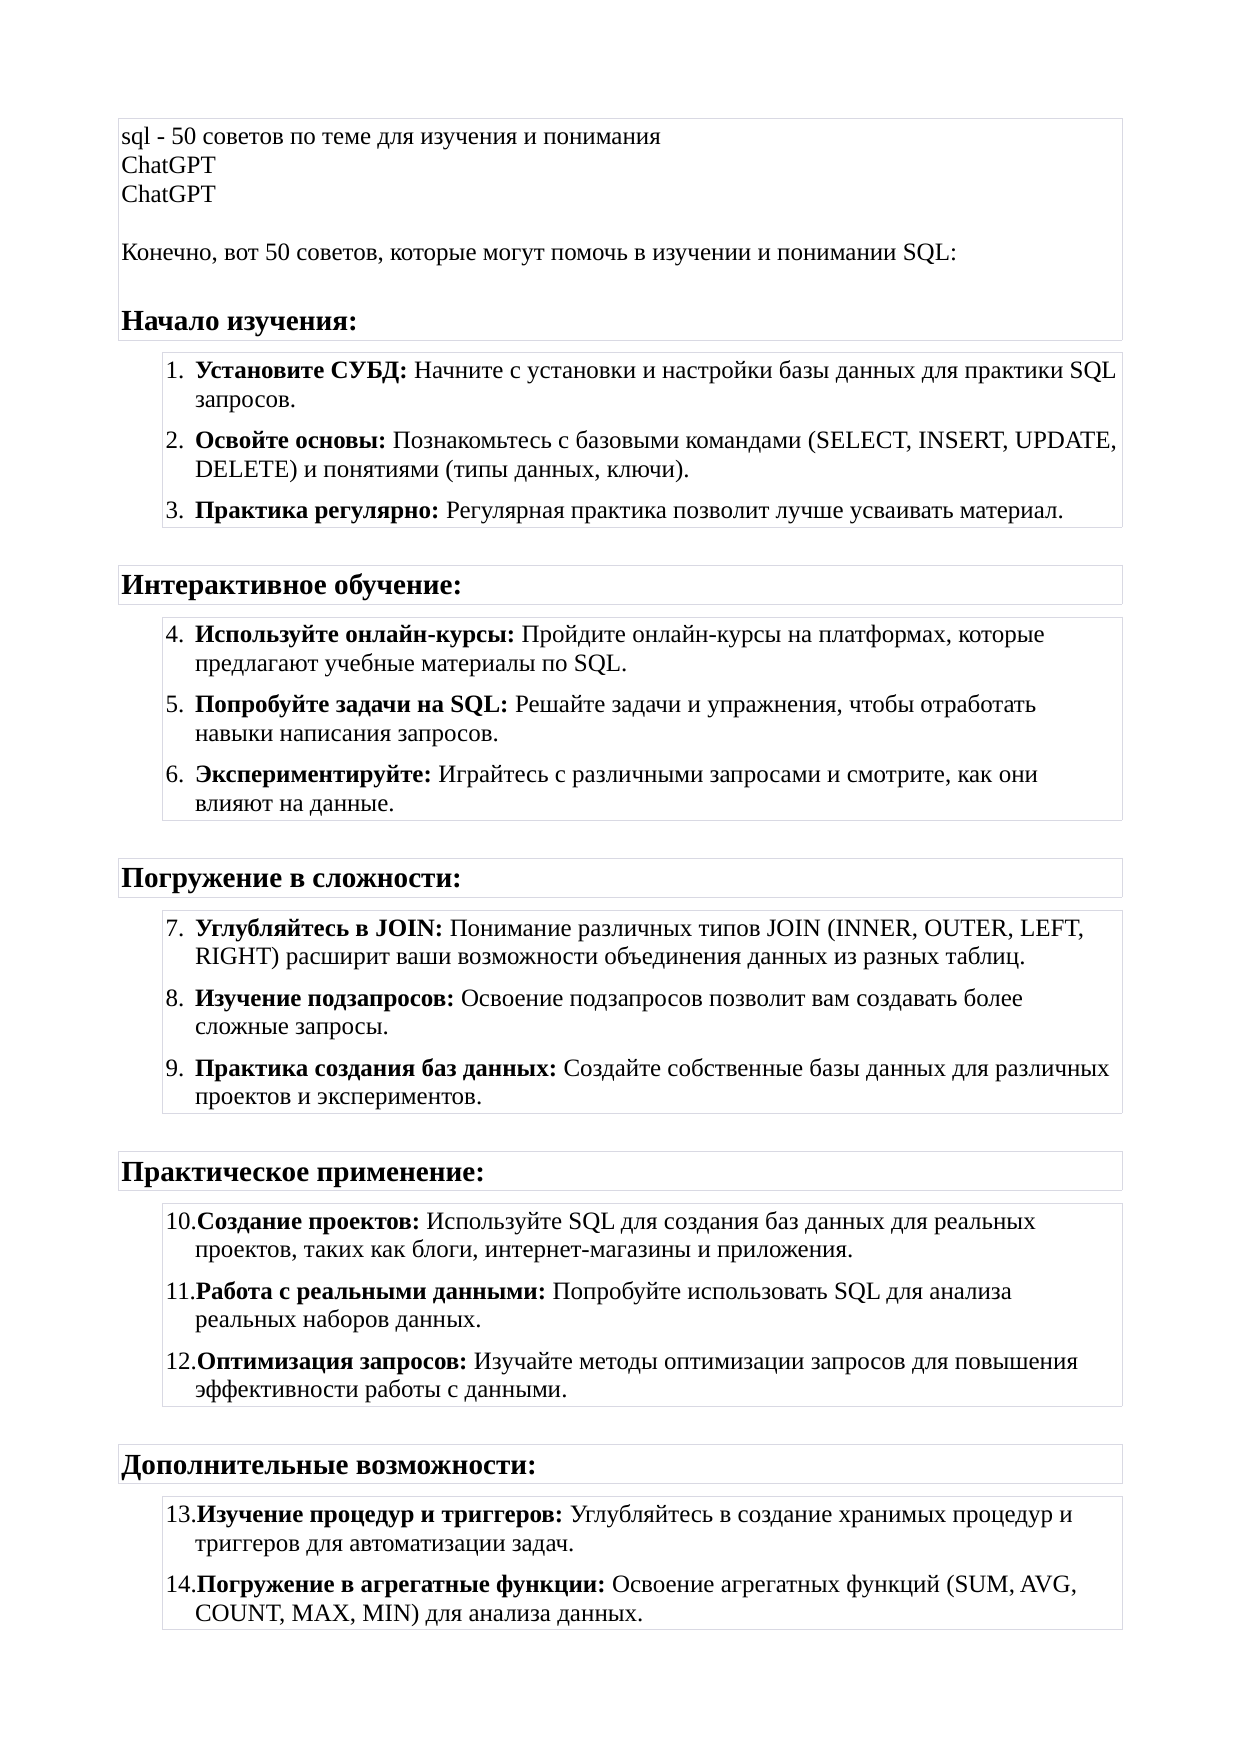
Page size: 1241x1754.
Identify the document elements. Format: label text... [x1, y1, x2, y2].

list Практика создания баз данных: Создайте собственные базы данных для различных проектов и экспериментов. [163, 1050, 1122, 1113]
text ChatGPT [119, 147, 1122, 176]
subtitle Дополнительные возможности: [119, 1445, 1122, 1483]
list Работа с реальными данными: Попробуйте использовать SQL для анализа реальных наборов данных. [163, 1273, 1122, 1333]
text Конечно, вот 50 советов, которые могут помочь в изучении и понимании SQL: [119, 234, 1122, 266]
subtitle Практическое применение: [119, 1152, 1122, 1190]
list Погружение в агрегатные функции: Освоение агрегатных функций (SUM, AVG, COUNT, MAX, MIN) для анализа данных. [163, 1566, 1122, 1629]
subtitle Интерактивное обучение: [119, 566, 1122, 604]
list Освойте основы: Познакомьтесь с базовыми командами (SELECT, INSERT, UPDATE, DELETE) и понятиями (типы данных, ключи). [163, 422, 1122, 483]
list Оптимизация запросов: Изучайте методы оптимизации запросов для повышения эффективности работы с данными. [163, 1343, 1122, 1406]
list Попробуйте задачи на SQL: Решайте задачи и упражнения, чтобы отработать навыки написания запросов. [163, 687, 1122, 747]
list Практика регулярно: Регулярная практика позволит лучше усваивать материал. [163, 492, 1122, 527]
list Углубляйтесь в JOIN: Понимание различных типов JOIN (INNER, OUTER, LEFT, RIGHT) расширит ваши возможности объединения данных из разных таблиц. [163, 911, 1122, 970]
list Изучение процедур и триггеров: Углубляйтесь в создание хранимых процедур и триггеров для автоматизации задач. [163, 1497, 1122, 1556]
text sql - 50 советов по теме для изучения и понимания [119, 119, 1122, 147]
list Создание проектов: Используйте SQL для создания баз данных для реальных проектов, таких как блоги, интернет-магазины и приложения. [163, 1204, 1122, 1263]
text ChatGPT [119, 176, 1122, 207]
list Экспериментируйте: Играйтесь с различными запросами и смотрите, как они влияют на данные. [163, 757, 1122, 820]
list Используйте онлайн-курсы: Пройдите онлайн-курсы на платформах, которые предлагают учебные материалы по SQL. [163, 618, 1122, 677]
subtitle Погружение в сложности: [119, 859, 1122, 897]
list Изучение подзапросов: Освоение подзапросов позволит вам создавать более сложные запросы. [163, 980, 1122, 1040]
list Установите СУБД: Начните с установки и настройки базы данных для практики SQL запросов. [163, 353, 1122, 413]
subtitle Начало изучения: [119, 300, 1122, 340]
